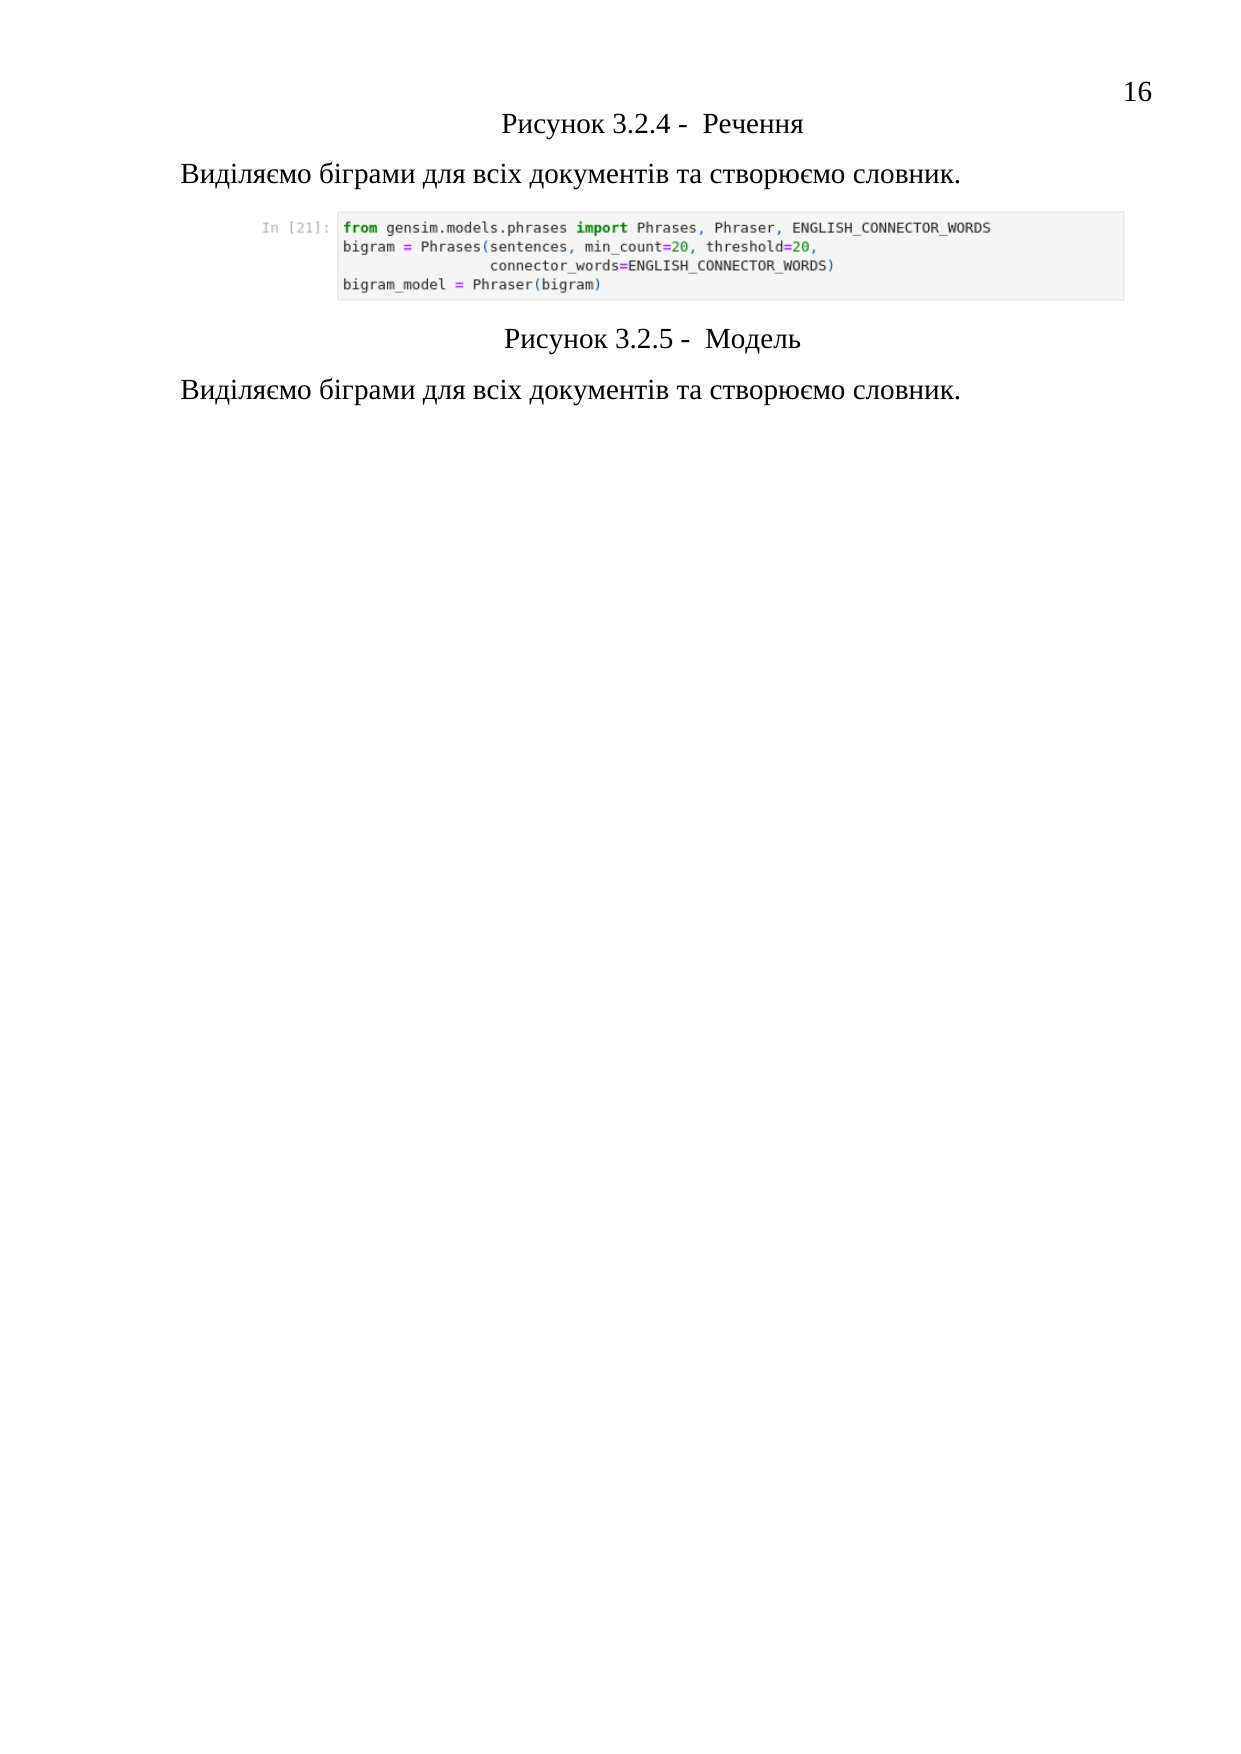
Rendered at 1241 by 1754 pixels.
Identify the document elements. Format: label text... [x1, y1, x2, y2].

text Виділяємо біграми для всіх документів та створюємо словник. [106, 372, 1198, 406]
subtitle Речення [106, 106, 1198, 140]
picture [248, 206, 1130, 305]
text Виділяємо біграми для всіх документів та створюємо словник. [106, 157, 1198, 190]
subtitle Модель [106, 322, 1198, 355]
